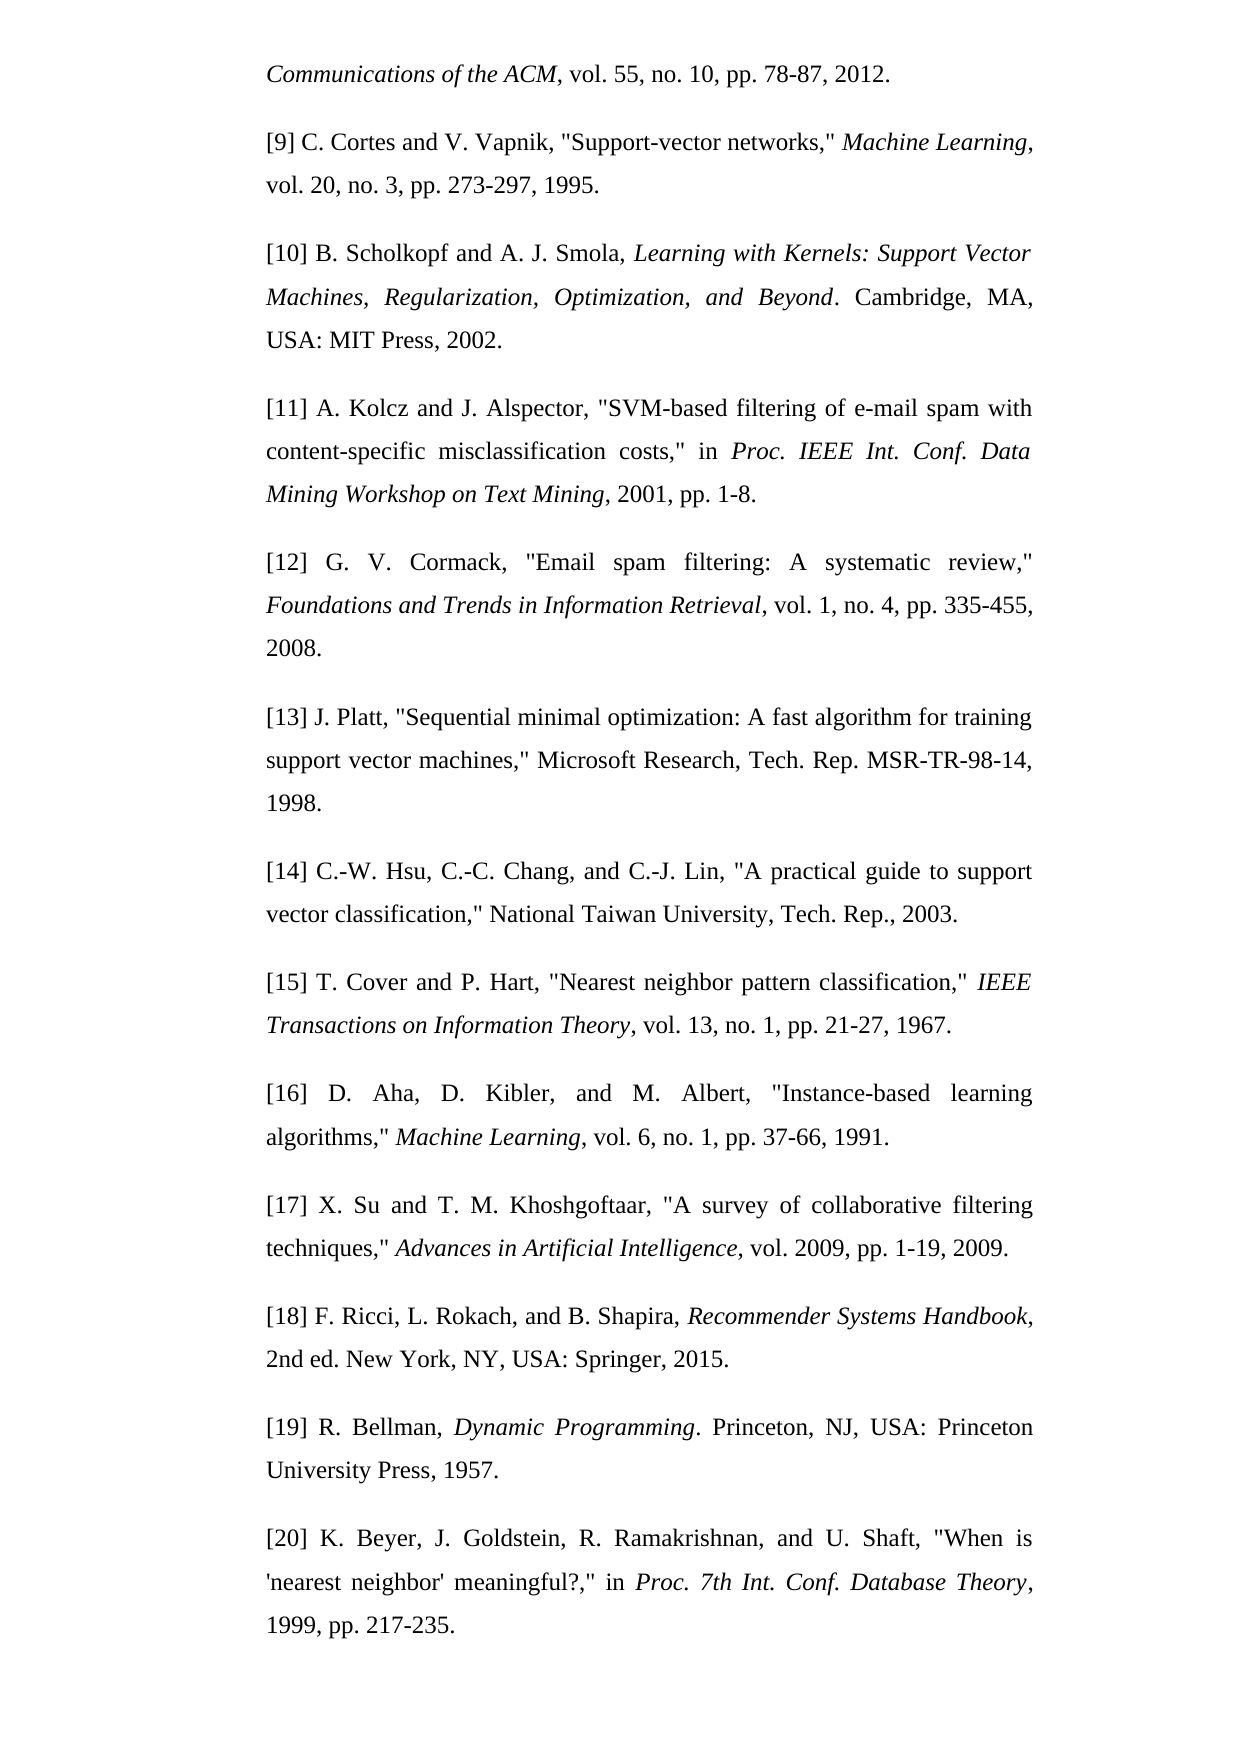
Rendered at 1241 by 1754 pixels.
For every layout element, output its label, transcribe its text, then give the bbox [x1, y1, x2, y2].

text [16] D. Aha, D. Kibler, and M. Albert, "Instance-based learning algorithms," Machine Learning, vol. 6, no. 1, pp. 37-66, 1991. [266, 1078, 1033, 1150]
text [9] C. Cortes and V. Vapnik, "Support-vector networks," Machine Learning, vol. 20, no. 3, pp. 273-297, 1995. [266, 127, 1033, 199]
text [19] R. Bellman, Dynamic Programming. Princeton, NJ, USA: Princeton University Press, 1957. [266, 1412, 1033, 1484]
text [10] B. Scholkopf and A. J. Smola, Learning with Kernels: Support Vector Machines, Regularization, Optimization, and Beyond. Cambridge, MA, USA: MIT Press, 2002. [266, 238, 1033, 353]
text [20] K. Beyer, J. Goldstein, R. Ramakrishnan, and U. Shaft, "When is 'nearest neighbor' meaningful?," in Proc. 7th Int. Conf. Database Theory, 1999, pp. 217-235. [266, 1523, 1033, 1638]
text [11] A. Kolcz and J. Alspector, "SVM-based filtering of e-mail spam with content-specific misclassification costs," in Proc. IEEE Int. Conf. Data Mining Workshop on Text Mining, 2001, pp. 1-8. [266, 393, 1033, 508]
text [17] X. Su and T. M. Khoshgoftaar, "A survey of collaborative filtering techniques," Advances in Artificial Intelligence, vol. 2009, pp. 1-19, 2009. [266, 1190, 1033, 1262]
text [15] T. Cover and P. Hart, "Nearest neighbor pattern classification," IEEE Transactions on Information Theory, vol. 13, no. 1, pp. 21-27, 1967. [266, 967, 1033, 1039]
text Communications of the ACM, vol. 55, no. 10, pp. 78-87, 2012. [266, 59, 1033, 88]
text [14] C.-W. Hsu, C.-C. Chang, and C.-J. Lin, "A practical guide to support vector classification," National Taiwan University, Tech. Rep., 2003. [266, 856, 1033, 928]
text [18] F. Ricci, L. Rokach, and B. Shapira, Recommender Systems Handbook, 2nd ed. New York, NY, USA: Springer, 2015. [266, 1301, 1033, 1373]
text [12] G. V. Cormack, "Email spam filtering: A systematic review," Foundations and Trends in Information Retrieval, vol. 1, no. 4, pp. 335-455, 2008. [266, 547, 1033, 662]
text [13] J. Platt, "Sequential minimal optimization: A fast algorithm for training support vector machines," Microsoft Research, Tech. Rep. MSR-TR-98-14, 1998. [266, 702, 1033, 817]
